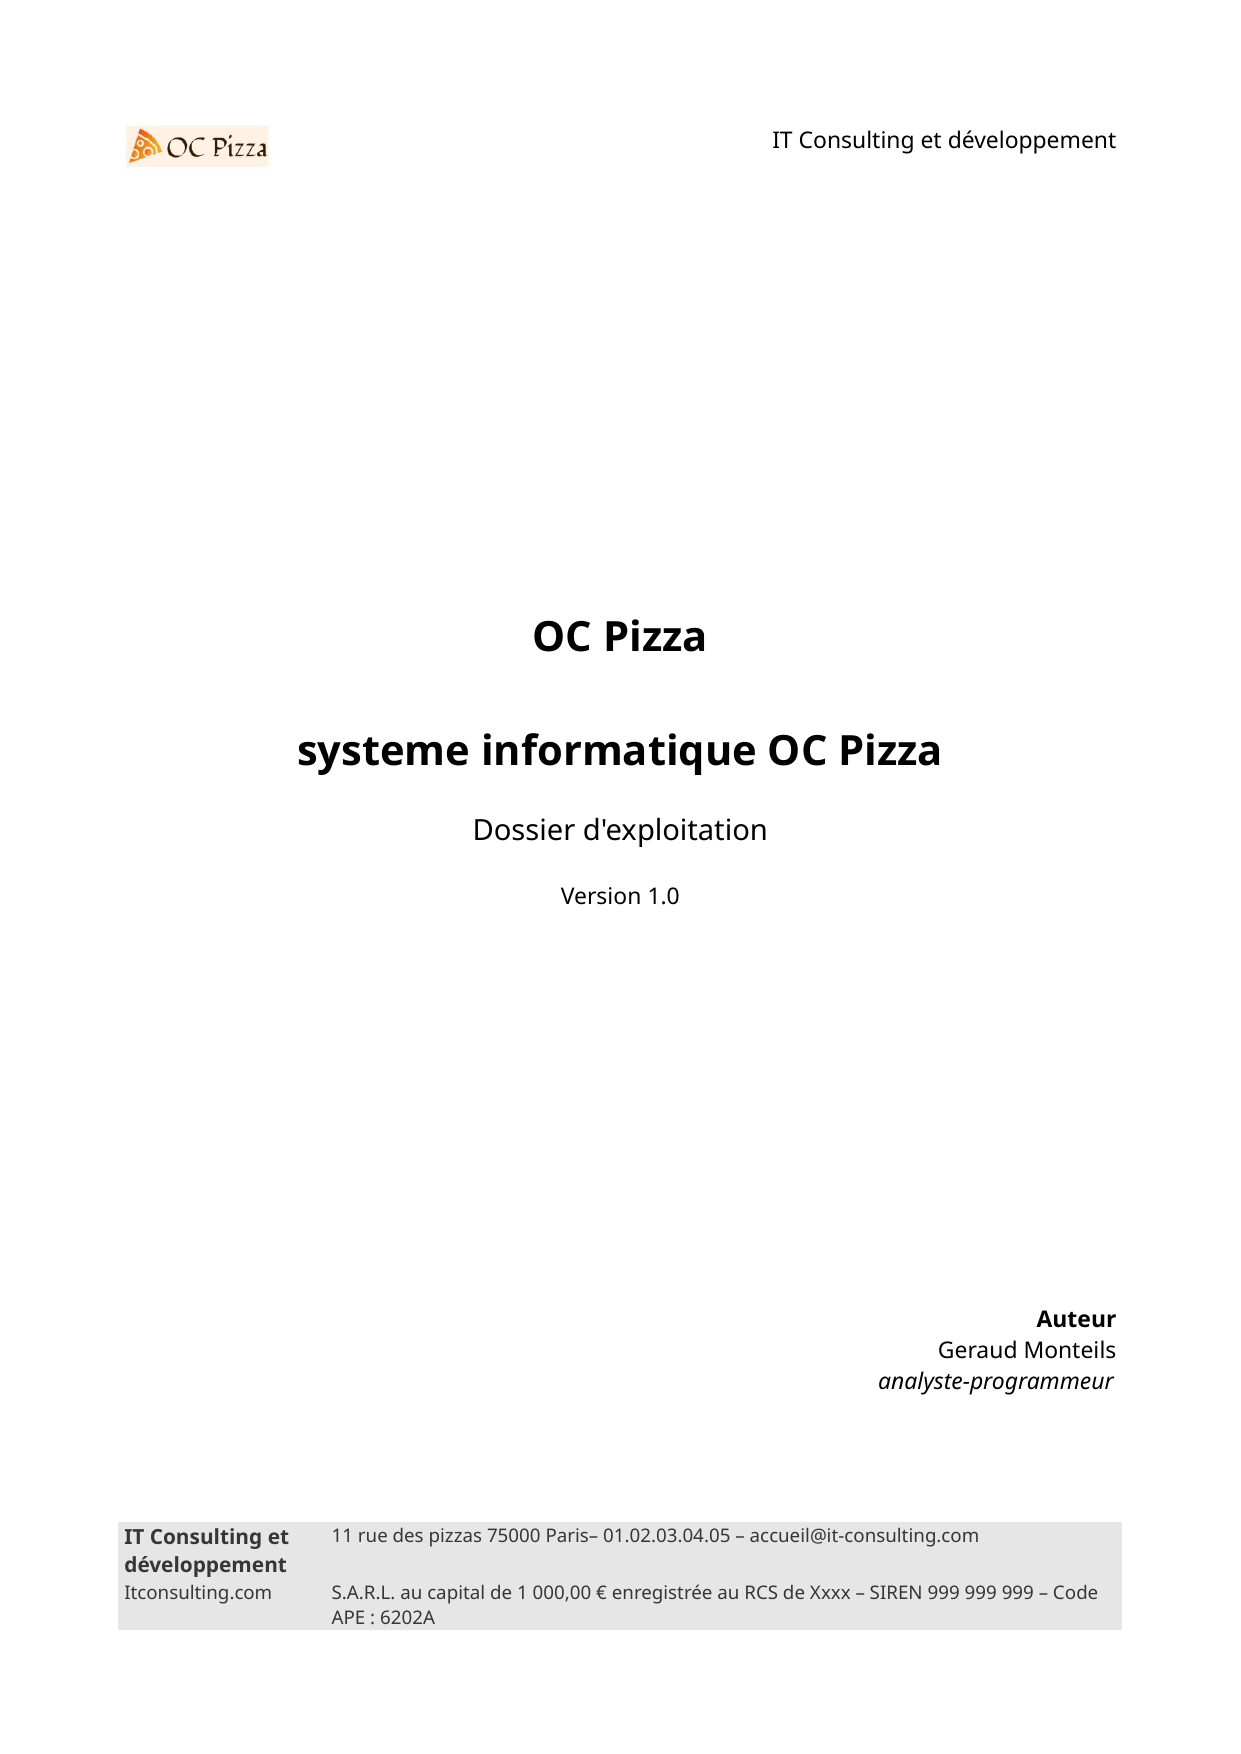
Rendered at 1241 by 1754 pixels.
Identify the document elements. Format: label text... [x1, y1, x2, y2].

table_header OC Pizza systeme informatique OC Pizza Dossier d'exploitation Version 1.0 [118, 240, 1122, 1279]
picture [122, 123, 274, 173]
table_cell Auteur Geraud Monteils analyste-programmeur [118, 1279, 1122, 1420]
